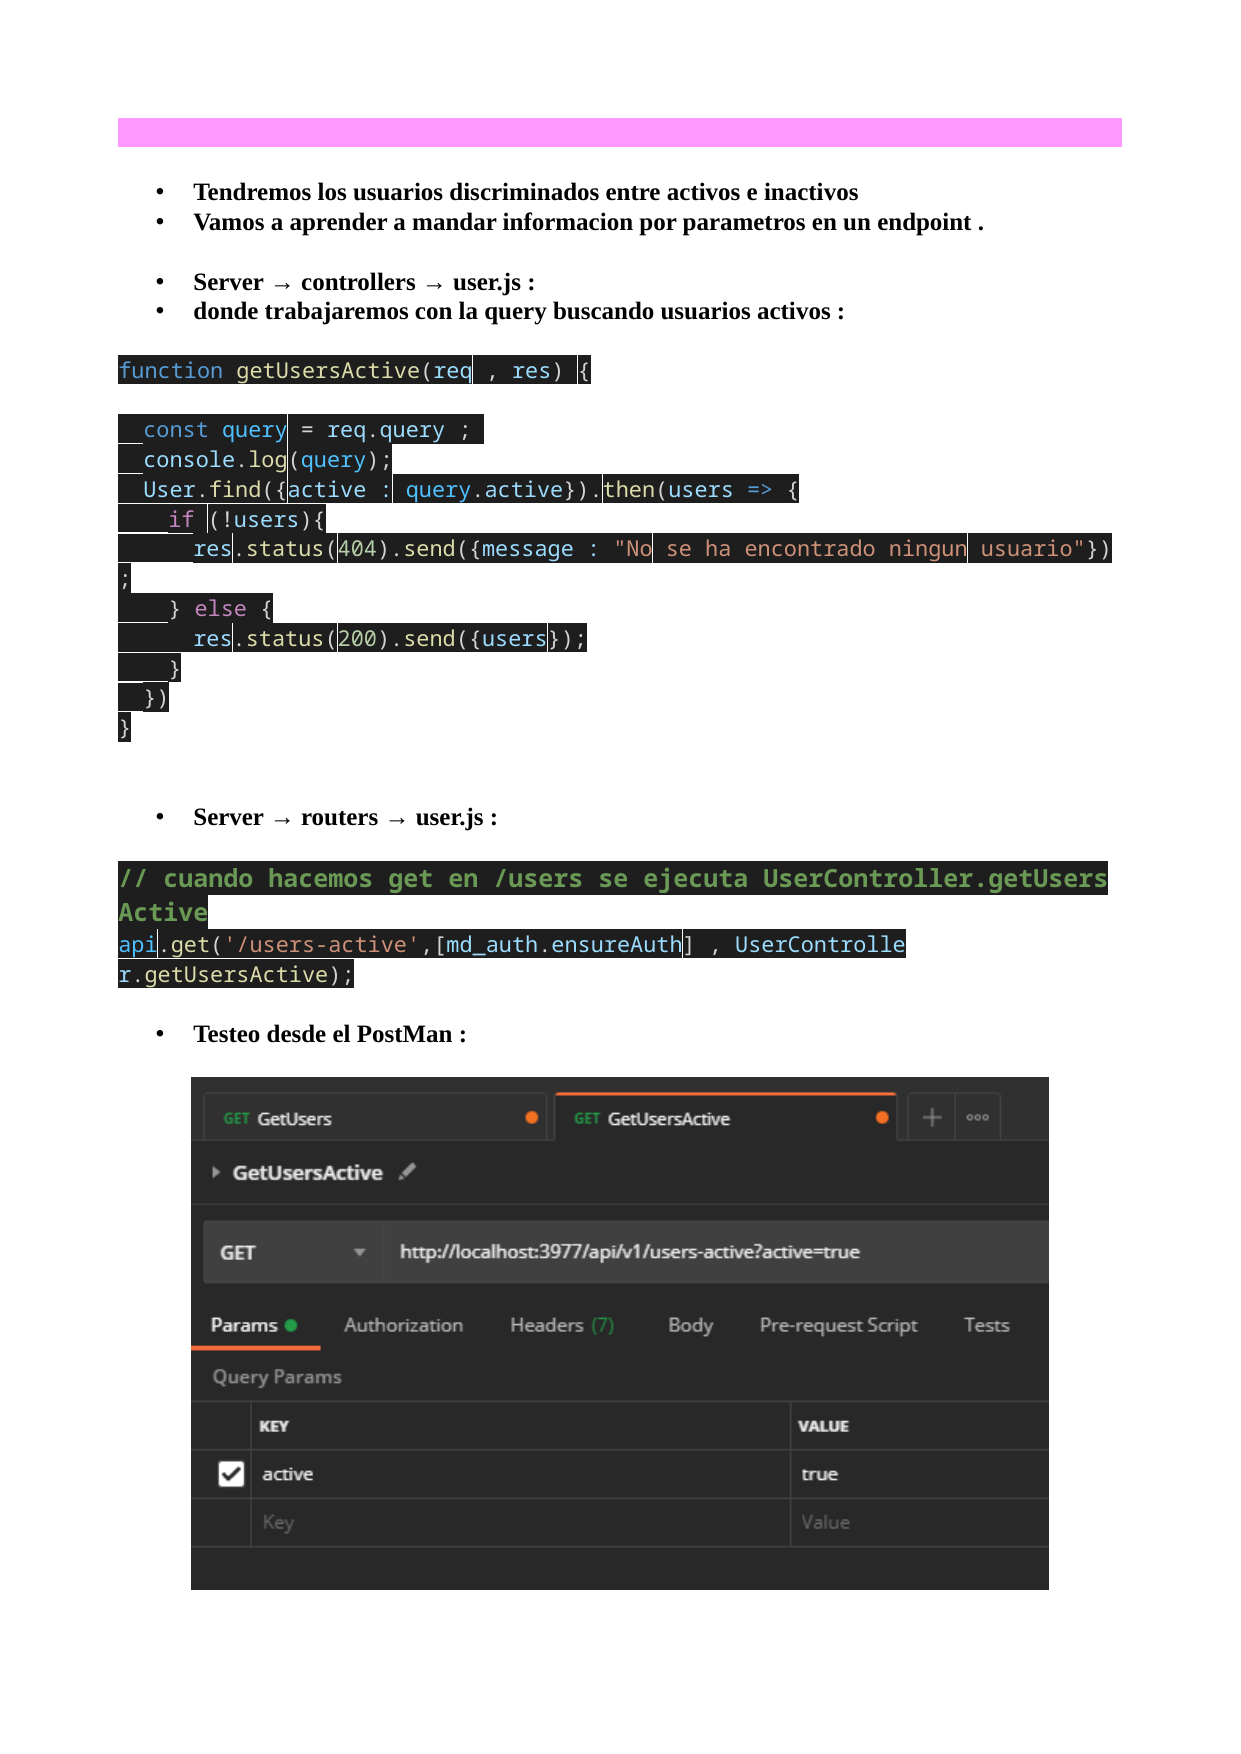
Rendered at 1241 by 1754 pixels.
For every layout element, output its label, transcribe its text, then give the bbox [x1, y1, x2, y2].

text function getUsersActive(req , res) { [118, 355, 1122, 384]
text api.get('/users-active',[md_auth.ensureAuth] , UserController.getUsersActive); [118, 929, 1122, 988]
text } else { [118, 593, 1122, 623]
text console.log(query); [118, 444, 1122, 474]
list Tendremos los usuarios discriminados entre activos e inactivos [156, 177, 1122, 206]
text }) [118, 682, 1122, 712]
list Testeo desde el PostMan : [156, 1018, 1122, 1048]
text } [118, 712, 1122, 742]
picture [191, 1077, 1049, 1590]
text } [118, 652, 1122, 682]
text User.find({active : query.active}).then(users => { [118, 474, 1122, 503]
list Server → routers → user.js : [156, 801, 1122, 831]
text res.status(200).send({users}); [118, 623, 1122, 652]
list Server → controllers → user.js : [156, 266, 1122, 295]
text if (!users){ [118, 503, 1122, 533]
list donde trabajaremos con la query buscando usuarios activos : [156, 295, 1122, 325]
list Vamos a aprender a mandar informacion por parametros en un endpoint . [156, 206, 1122, 236]
text // cuando hacemos get en /users se ejecuta UserController.getUsersActive [118, 861, 1122, 929]
text const query = req.query ; [118, 414, 1122, 444]
text res.status(404).send({message : "No se ha encontrado ningun usuario"}); [118, 533, 1122, 593]
